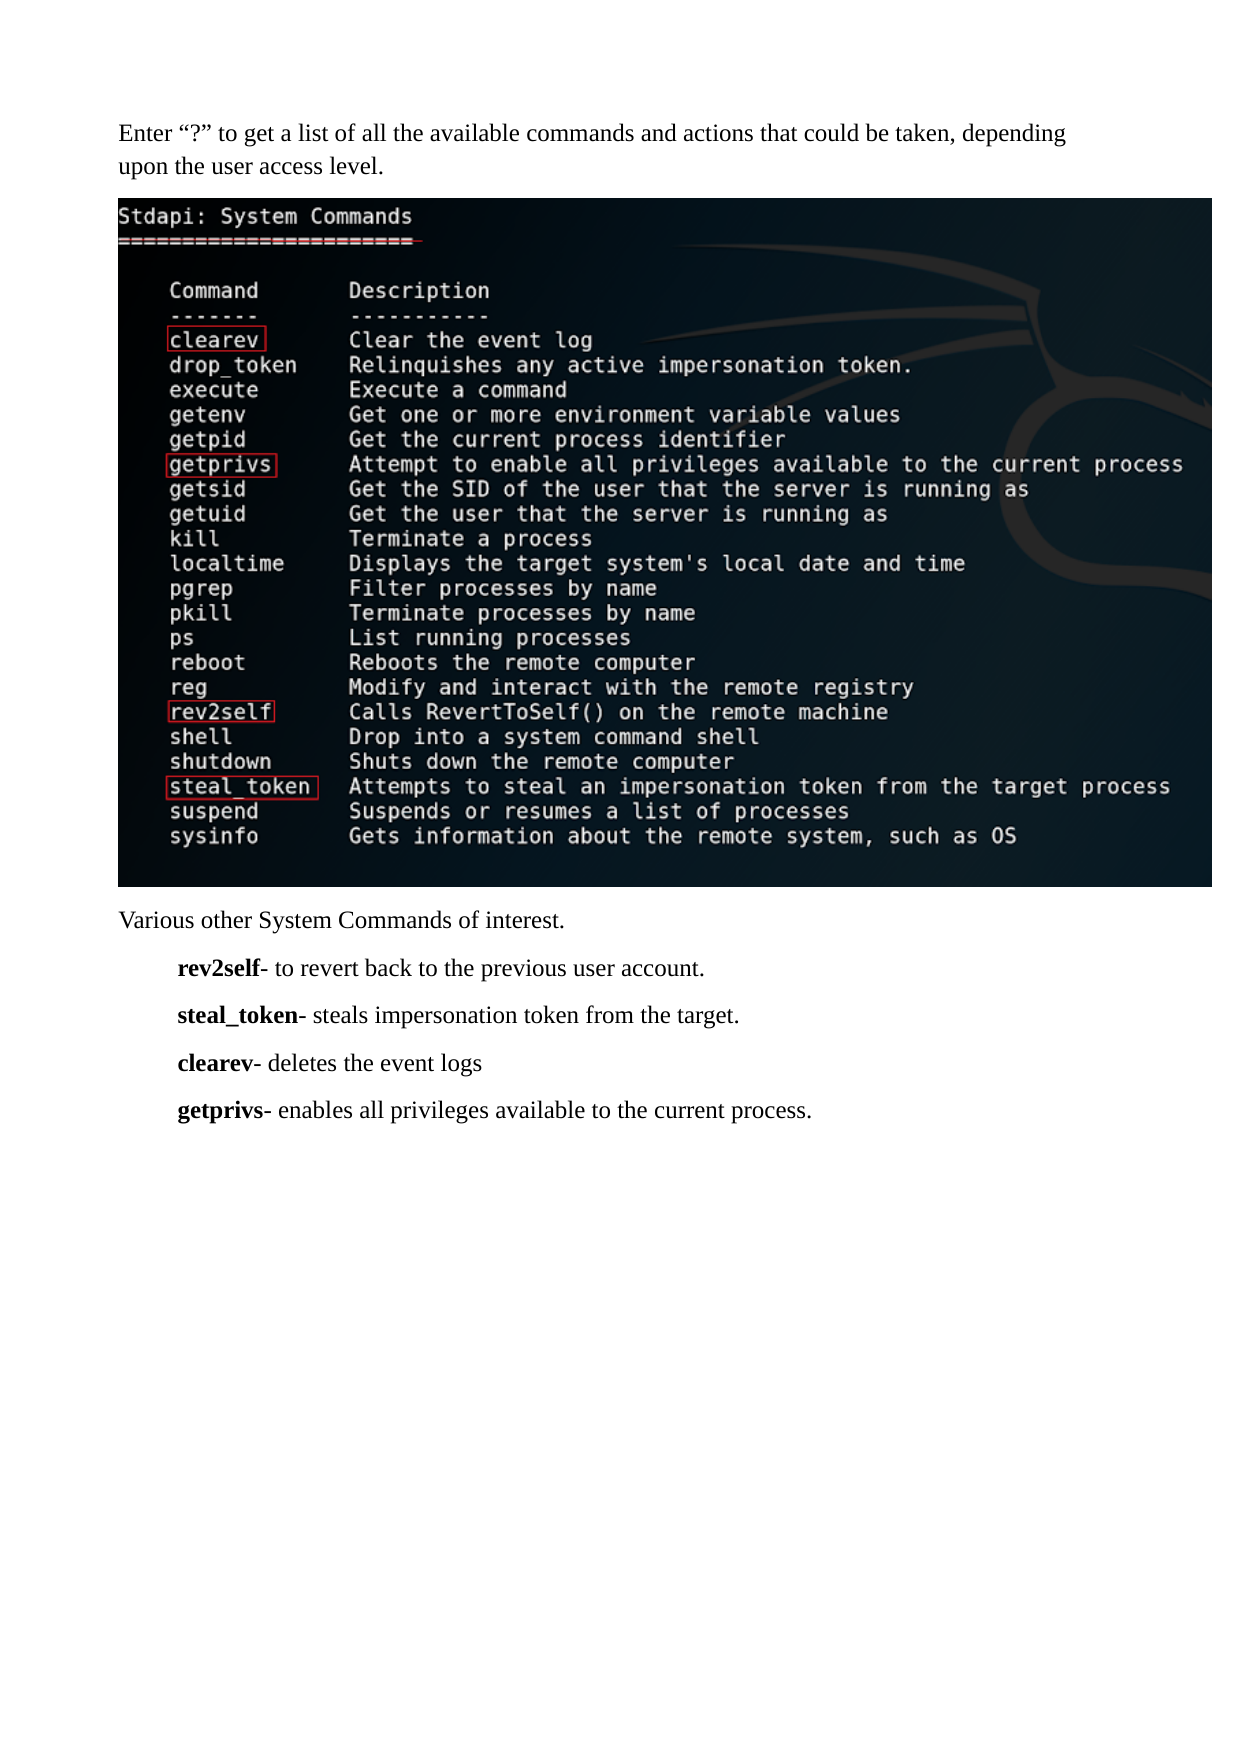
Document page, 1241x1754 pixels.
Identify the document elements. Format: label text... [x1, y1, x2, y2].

text steal_token- steals impersonation token from the target. [177, 1000, 1063, 1029]
text getprivs- enables all privileges available to the current process. [177, 1096, 1063, 1124]
text Various other System Commands of interest. [118, 905, 1122, 934]
text clearev- deletes the event logs [177, 1048, 1063, 1077]
picture [118, 198, 1212, 887]
text rev2self- to revert back to the previous user account. [177, 953, 1063, 981]
text Enter “?” to get a list of all the available commands and actions that could be taken, depending upon the user access level. [118, 118, 1122, 180]
